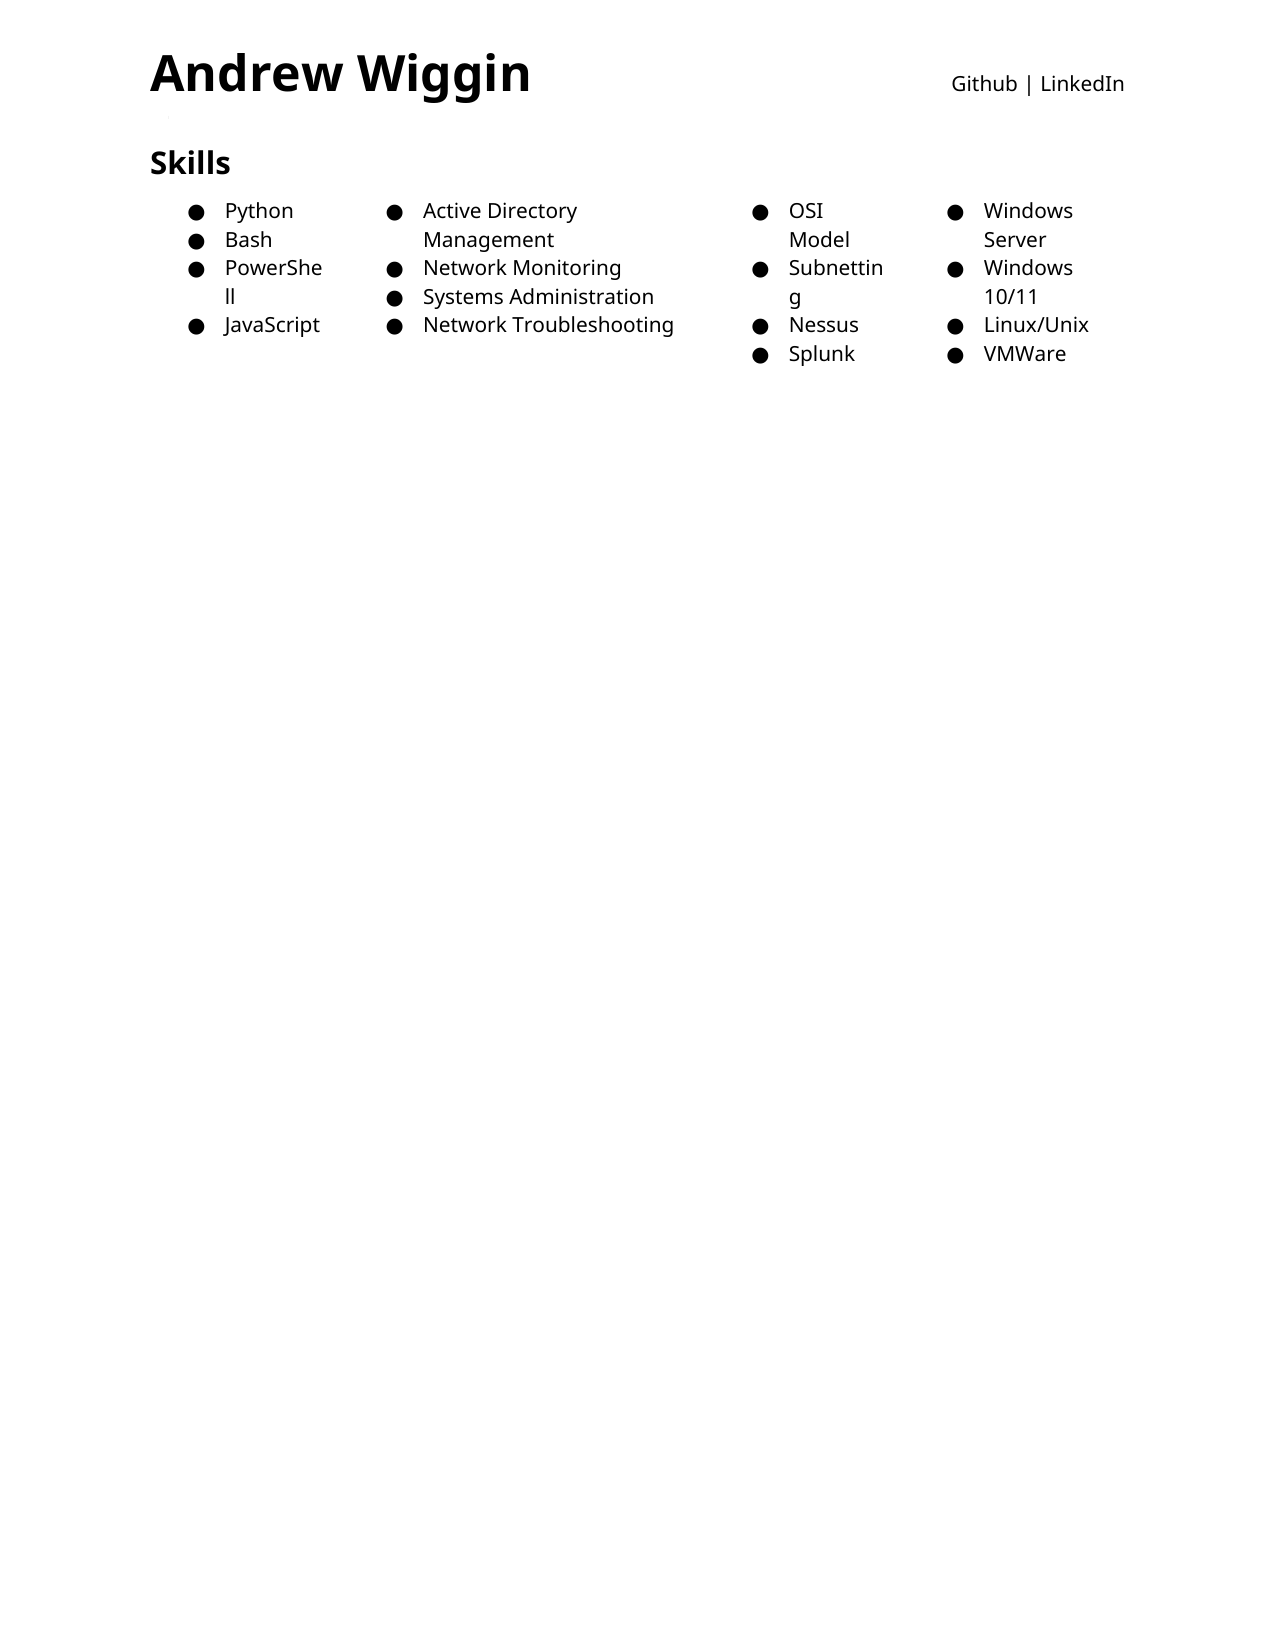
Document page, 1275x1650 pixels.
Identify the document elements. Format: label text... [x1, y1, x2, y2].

table_header Windows Server Windows 10/11 Linux/Unix VMWare [899, 186, 1143, 377]
table_header Active Directory Management Network Monitoring Systems Administration Network Troubleshooting [339, 186, 702, 377]
table_header OSI Model Subnetting Nessus Splunk [704, 186, 897, 377]
subtitle Skills [150, 141, 1125, 184]
table_header Python Bash PowerShell JavaScript [140, 186, 336, 377]
